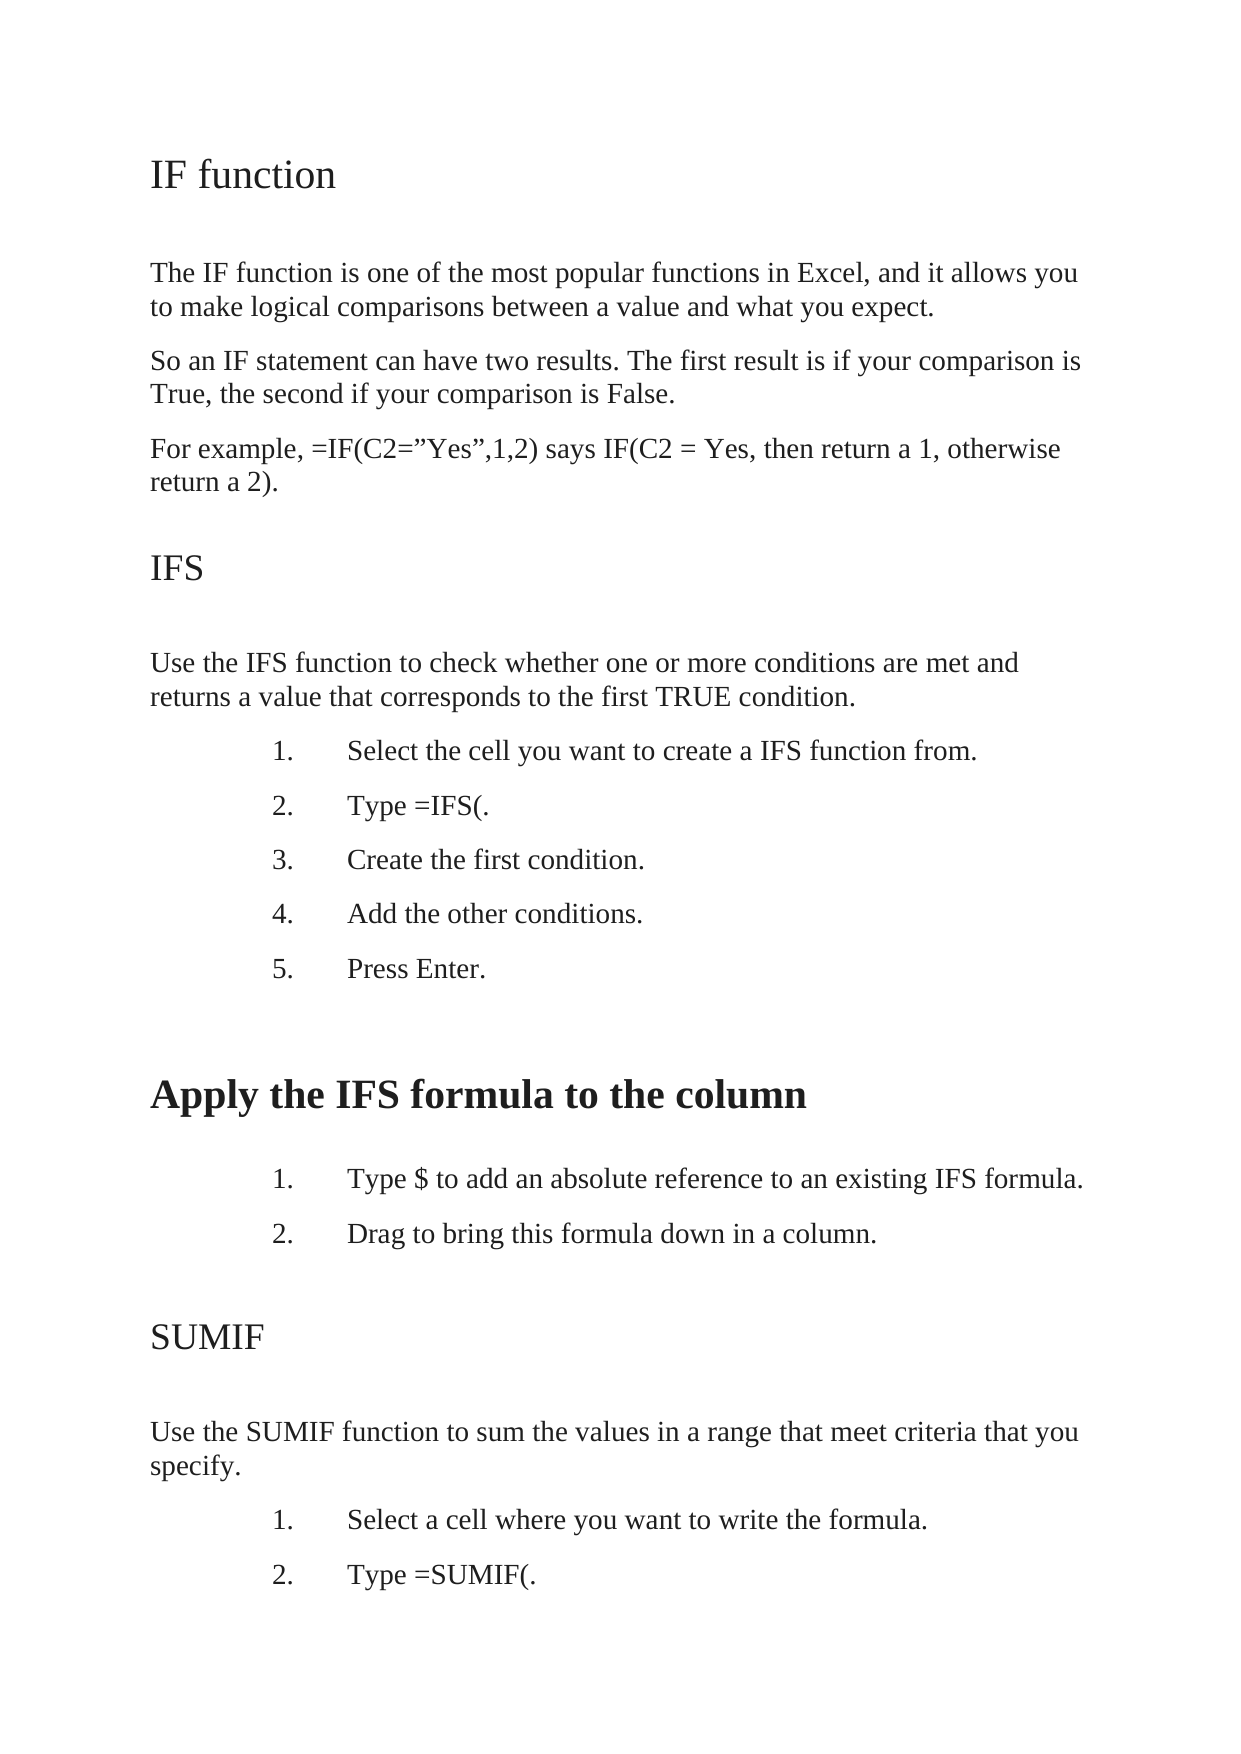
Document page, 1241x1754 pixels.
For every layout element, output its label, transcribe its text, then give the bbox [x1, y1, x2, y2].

list Press Enter. [272, 951, 1090, 984]
text Use the SUMIF function to sum the values in a range that meet criteria that you specify. [150, 1414, 1090, 1482]
text So an IF statement can have two results. The first result is if your comparison is True, the second if your comparison is False. [150, 343, 1090, 410]
subtitle IFS [150, 545, 1090, 588]
list Type =IFS(. [272, 788, 1090, 821]
list Type =SUMIF(. [272, 1557, 1090, 1590]
list Drag to bring this formula down in a column. [272, 1216, 1090, 1249]
text For example, =IF(C2=”Yes”,1,2) says IF(C2 = Yes, then return a 1, otherwise return a 2). [150, 431, 1090, 498]
list Type $ to add an absolute reference to an existing IFS formula. [272, 1161, 1090, 1195]
list Add the other conditions. [272, 897, 1090, 930]
text Use the IFS function to check whether one or more conditions are met and returns a value that corresponds to the first TRUE condition. [150, 646, 1090, 713]
list Select the cell you want to create a IFS function from. [272, 733, 1090, 767]
subtitle Apply the IFS formula to the column [150, 1070, 1090, 1118]
subtitle IF function [150, 150, 1090, 198]
subtitle SUMIF [150, 1314, 1090, 1357]
text The IF function is one of the most popular functions in Excel, and it allows you to make logical comparisons between a value and what you expect. [150, 255, 1090, 322]
list Create the first condition. [272, 842, 1090, 876]
list Select a cell where you want to write the formula. [272, 1502, 1090, 1536]
